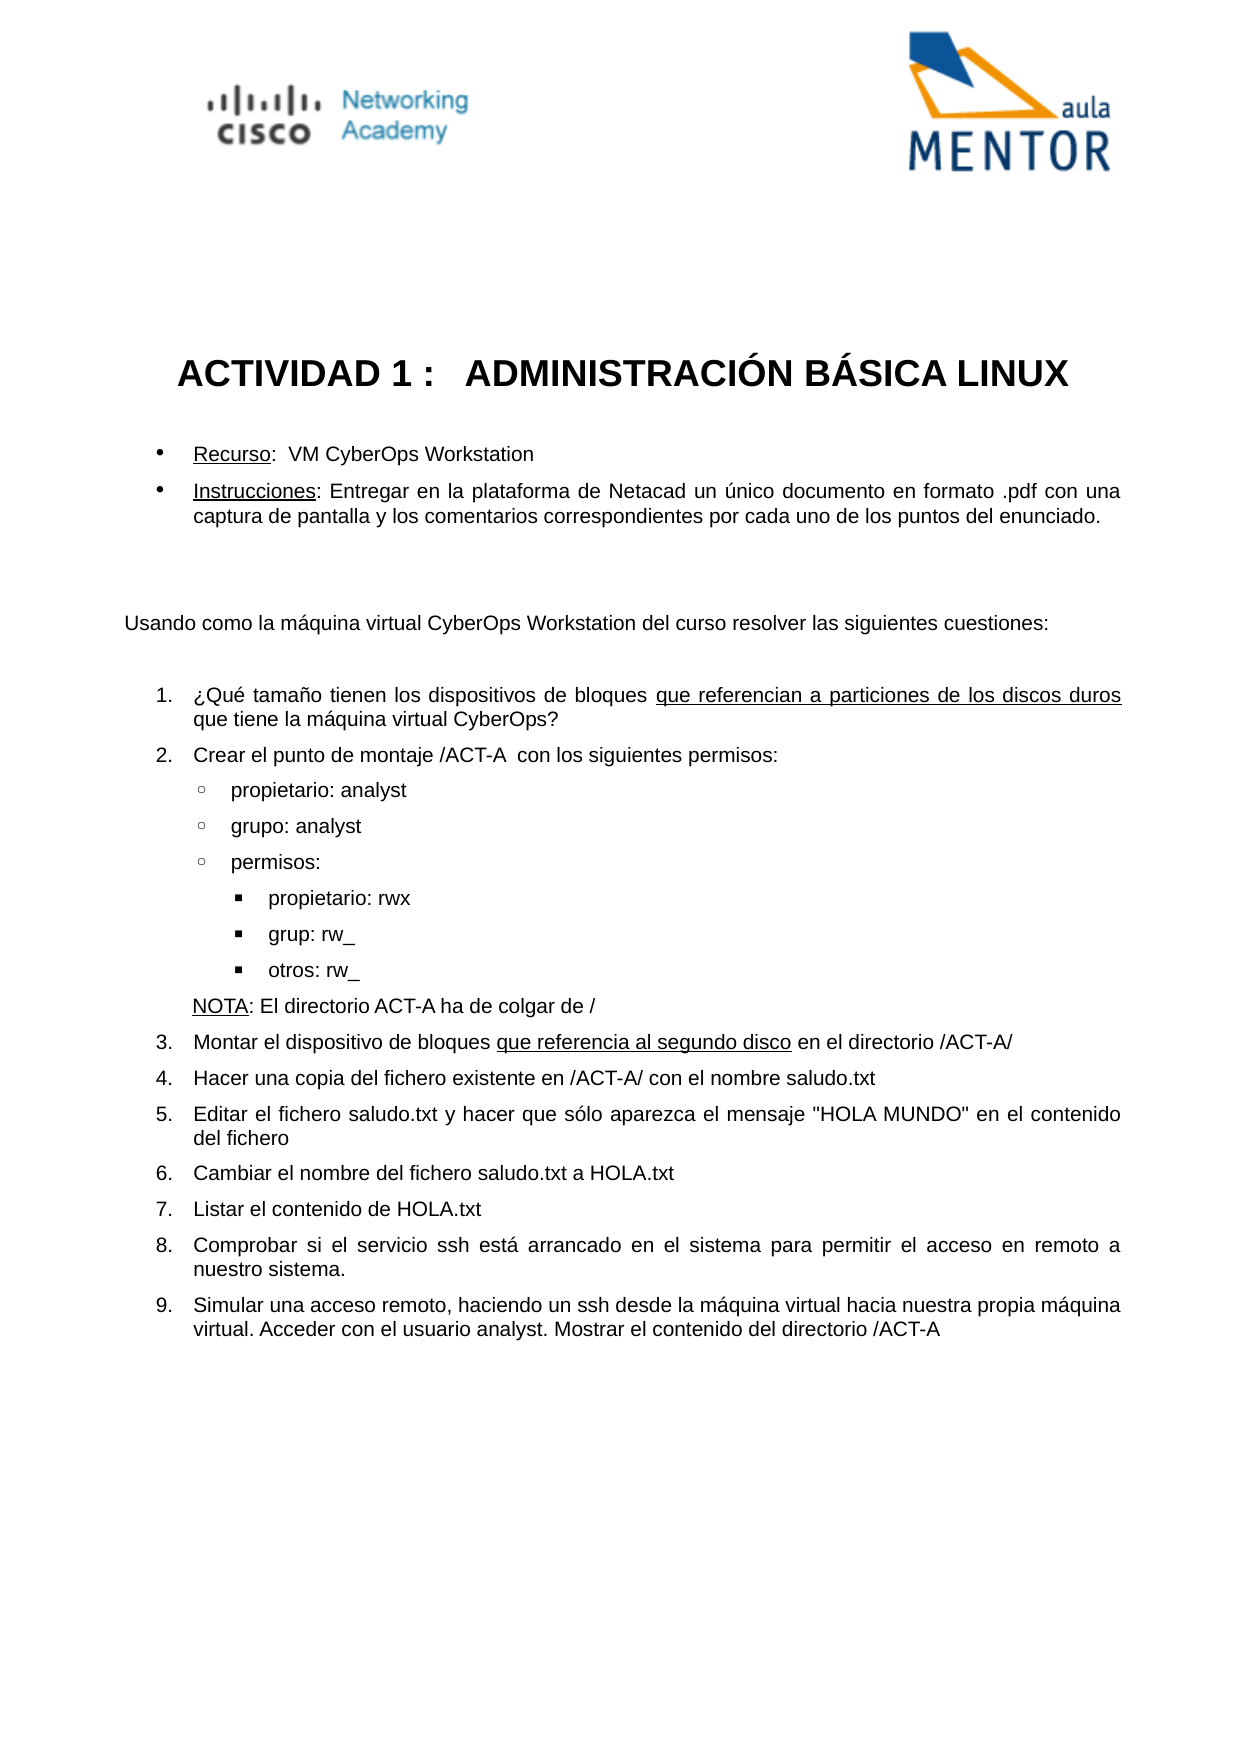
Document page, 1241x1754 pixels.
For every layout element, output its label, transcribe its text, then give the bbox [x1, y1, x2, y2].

list Recurso: VM CyberOps Workstation [156, 442, 1122, 467]
list Cambiar el nombre del fichero saludo.txt a HOLA.txt [156, 1161, 1122, 1185]
picture [179, 56, 493, 171]
text NOTA: El directorio ACT-A ha de colgar de / [192, 994, 1122, 1018]
text ACTIVIDAD 1 : ADMINISTRACIÓN BÁSICA LINUX [124, 351, 1122, 394]
list propietario: analyst [193, 778, 1122, 802]
list Instrucciones: Entregar en la plataforma de Netacad un único documento en formato .pdf con una captura de pantalla y los comentarios correspondientes por cada uno de los puntos del enunciado. [156, 478, 1122, 527]
list propietario: rwx [231, 886, 1122, 910]
list Comprobar si el servicio ssh está arrancado en el sistema para permitir el acceso en remoto a nuestro sistema. [156, 1233, 1122, 1281]
picture [883, 27, 1121, 181]
list Crear el punto de montaje /ACT-A con los siguientes permisos: [156, 742, 1122, 766]
list otros: rw_ [231, 958, 1122, 982]
list grupo: analyst [193, 814, 1122, 838]
list Hacer una copia del fichero existente en /ACT-A/ con el nombre saludo.txt [156, 1066, 1122, 1089]
list Simular una acceso remoto, haciendo un ssh desde la máquina virtual hacia nuestra propia máquina virtual. Acceder con el usuario analyst. Mostrar el contenido del directorio /ACT-A [156, 1293, 1122, 1341]
list Editar el fichero saludo.txt y hacer que sólo aparezca el mensaje "HOLA MUNDO" en el contenido del fichero [156, 1101, 1122, 1149]
list grup: rw_ [231, 922, 1122, 946]
list Montar el dispositivo de bloques que referencia al segundo disco en el directorio /ACT-A/ [156, 1030, 1122, 1054]
text Usando como la máquina virtual CyberOps Workstation del curso resolver las siguientes cuestiones: [124, 611, 1122, 635]
list Listar el contenido de HOLA.txt [156, 1197, 1122, 1221]
list permisos: [193, 850, 1122, 874]
list ¿Qué tamaño tienen los dispositivos de bloques que referencian a particiones de los discos duros que tiene la máquina virtual CyberOps? [156, 683, 1122, 731]
